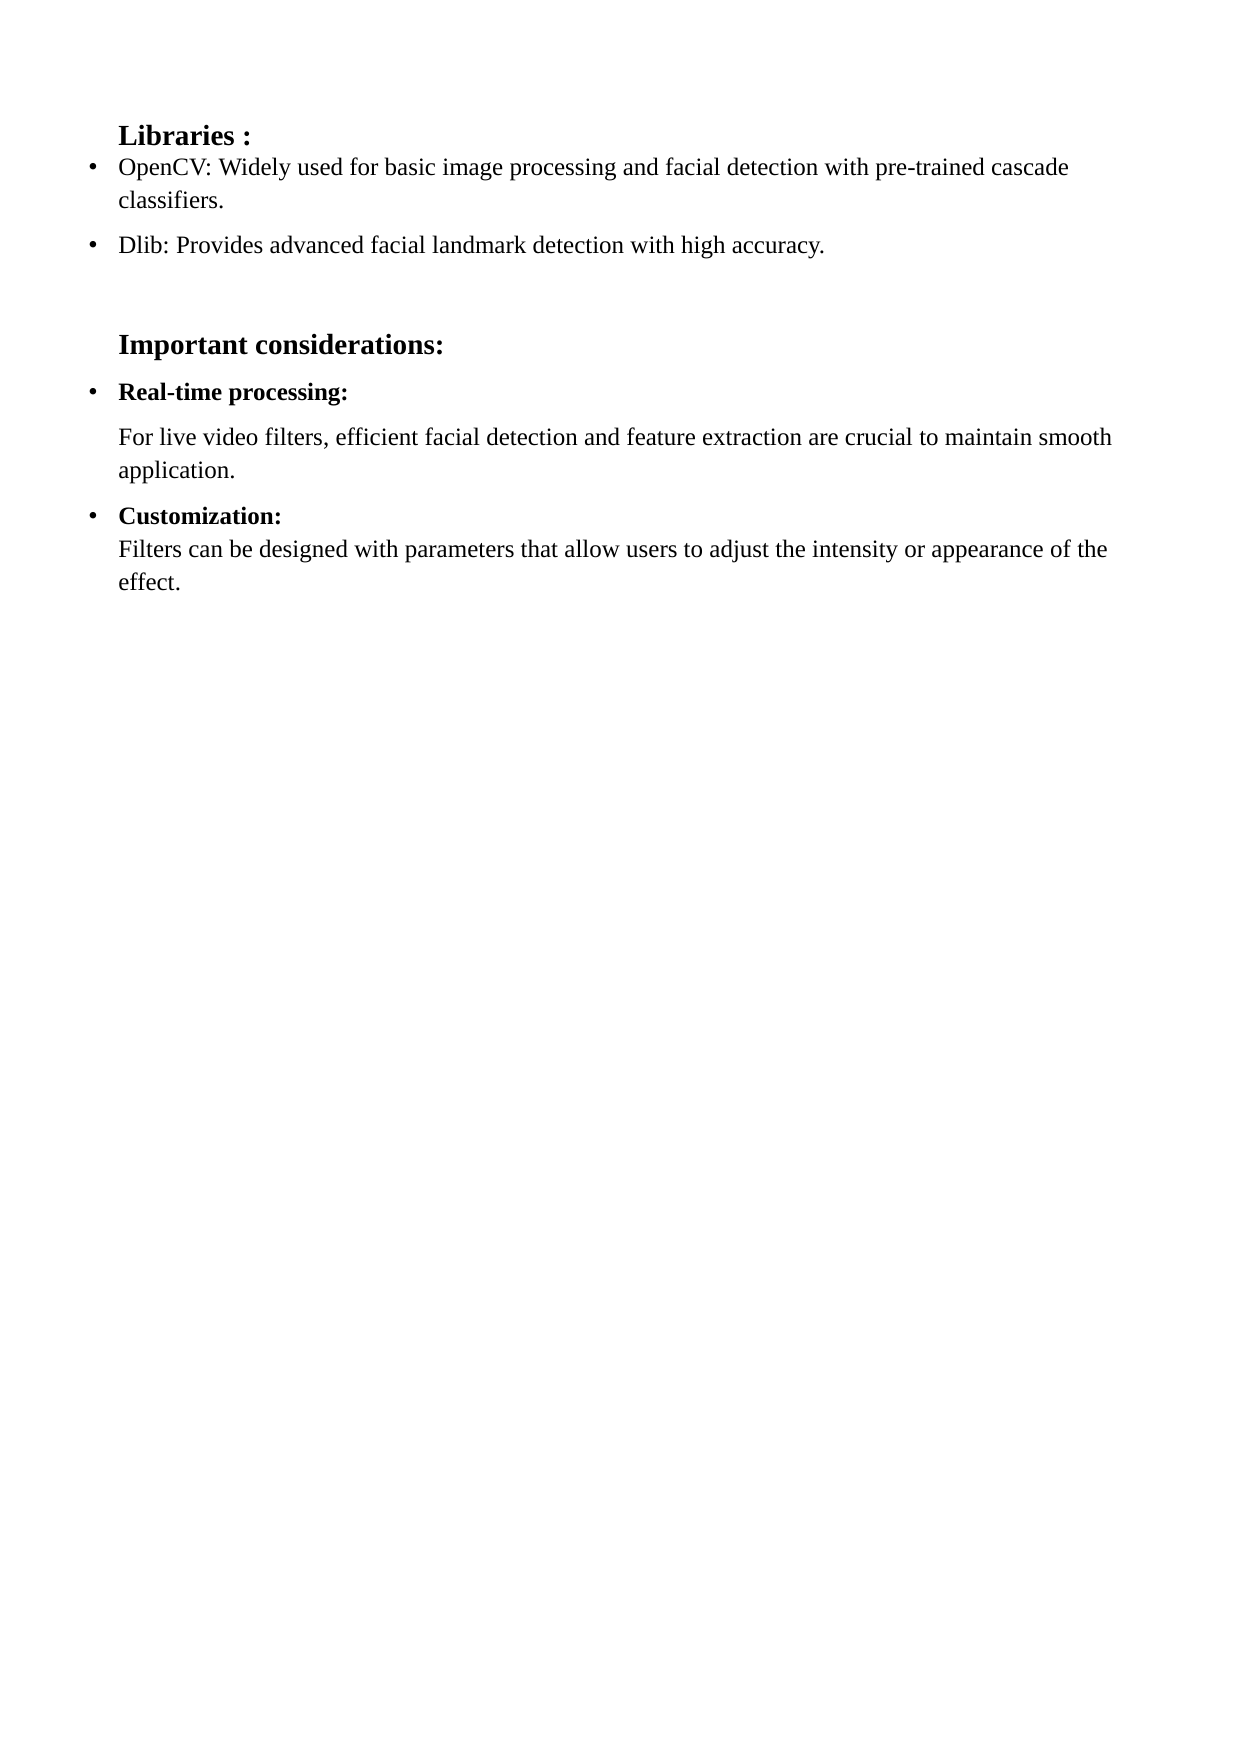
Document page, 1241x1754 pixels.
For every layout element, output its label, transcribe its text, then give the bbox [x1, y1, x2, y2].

list OpenCV: Widely used for basic image processing and facial detection with pre-trained cascade classifiers. [118, 152, 1122, 213]
text Libraries : [118, 118, 1122, 152]
text Important considerations: [118, 327, 1122, 361]
list For live video filters, efficient facial detection and feature extraction are crucial to maintain smooth application. [118, 422, 1122, 484]
list Dlib: Provides advanced facial landmark detection with high accuracy. [118, 230, 1122, 259]
list Customization: [118, 501, 1122, 529]
list Filters can be designed with parameters that allow users to adjust the intensity or appearance of the effect. [118, 534, 1122, 596]
list Real-time processing: [118, 377, 1122, 405]
